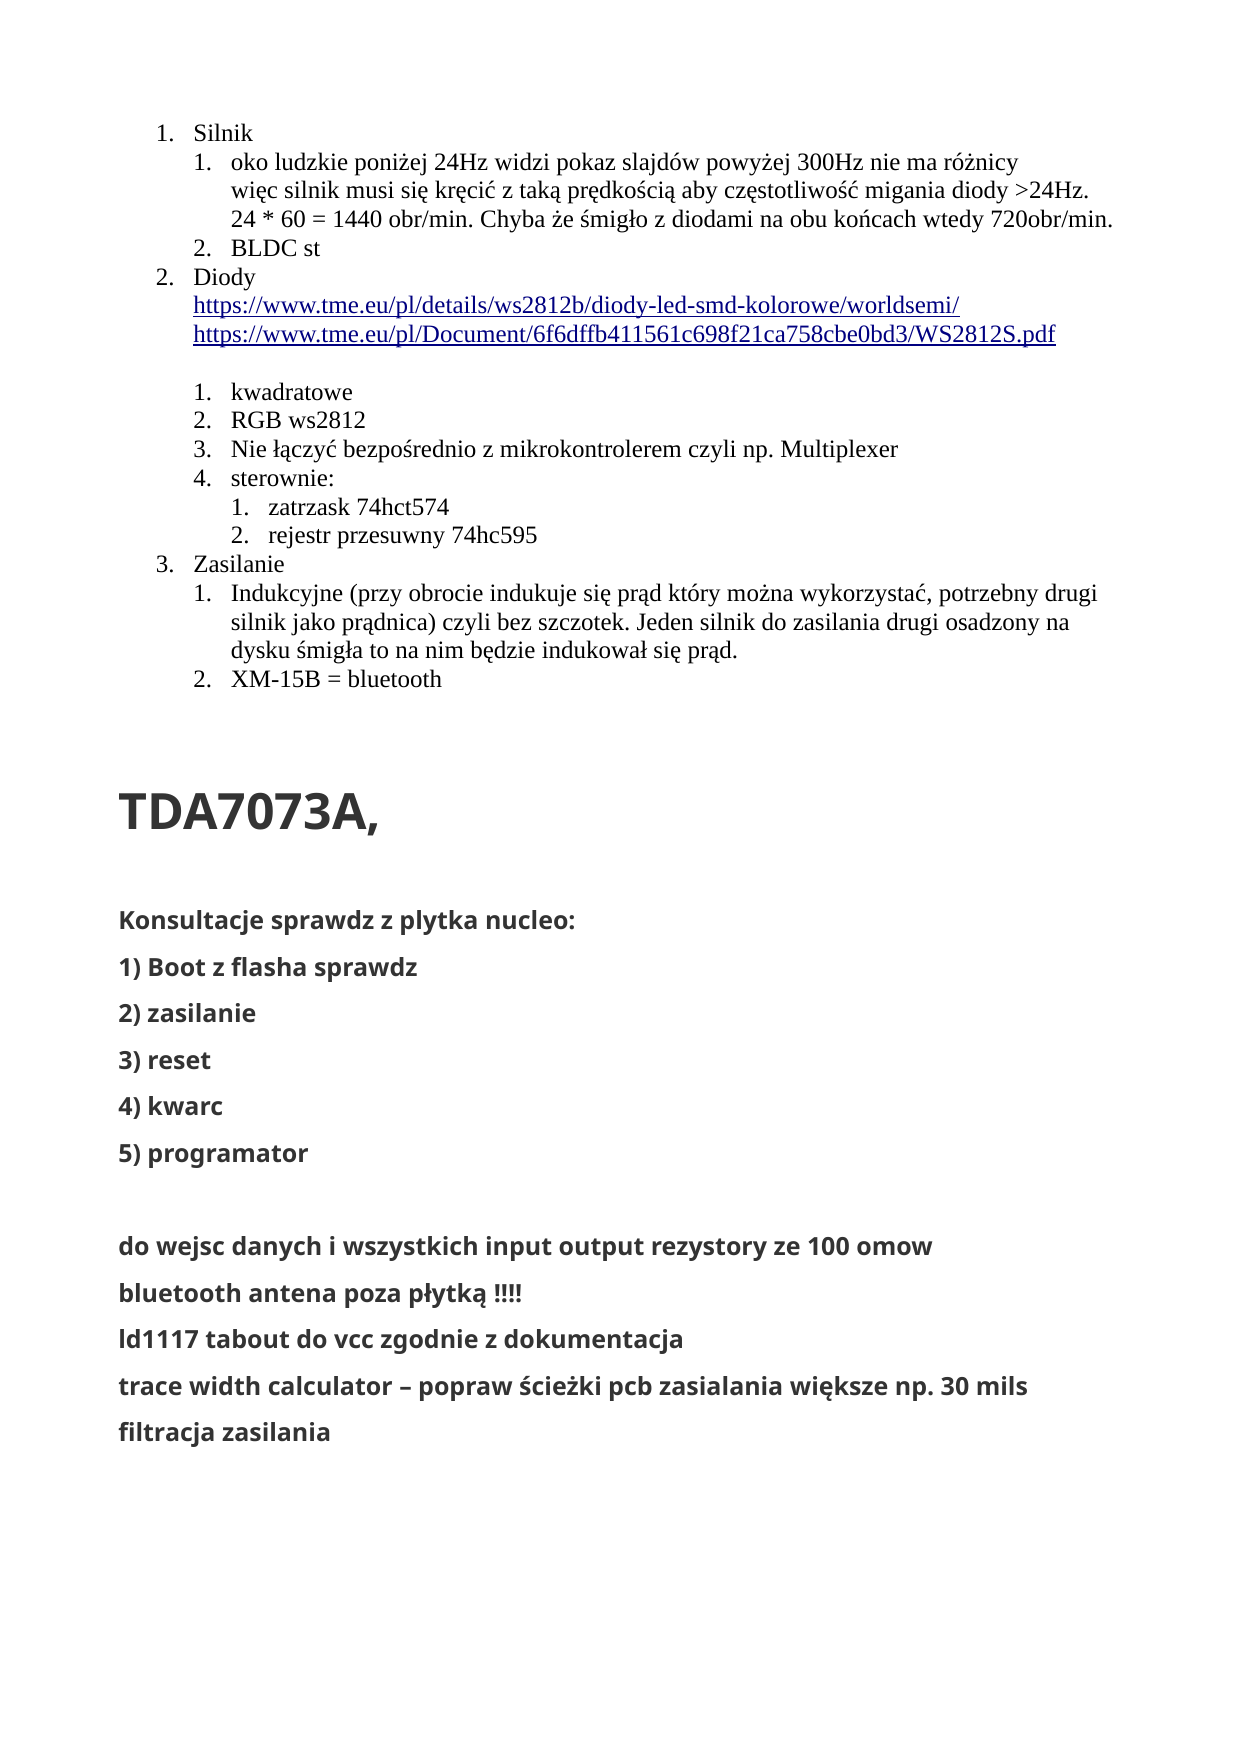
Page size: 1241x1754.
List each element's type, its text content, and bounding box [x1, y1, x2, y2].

list Indukcyjne (przy obrocie indukuje się prąd który można wykorzystać, potrzebny drugi silnik jako prądnica) czyli bez szczotek. Jeden silnik do zasilania drugi osadzony na dysku śmigła to na nim będzie indukował się prąd. [193, 578, 1122, 664]
list sterownie: [193, 463, 1122, 492]
text 5) programator [118, 1136, 1122, 1170]
text ld1117 tabout do vcc zgodnie z dokumentacja [118, 1322, 1122, 1356]
list Zasilanie [156, 549, 1122, 578]
list Diody https://www.tme.eu/pl/details/ws2812b/diody-led-smd-kolorowe/worldsemi/ https://www.tme.eu/pl/Document/6f6dffb411561c698f21ca758cbe0bd3/WS2812S.pdf [156, 262, 1122, 377]
list kwadratowe [193, 377, 1122, 406]
text filtracja zasilania [118, 1415, 1122, 1449]
text 1) Boot z flasha sprawdz [118, 949, 1122, 983]
text 4) kwarc [118, 1089, 1122, 1123]
text bluetooth antena poza płytką !!!! [118, 1275, 1122, 1309]
text trace width calculator – popraw ścieżki pcb zasialania większe np. 30 mils [118, 1368, 1122, 1402]
list RGB ws2812 [193, 406, 1122, 434]
list zatrzask 74hct574 [231, 492, 1122, 521]
list oko ludzkie poniżej 24Hz widzi pokaz slajdów powyżej 300Hz nie ma różnicy więc silnik musi się kręcić z taką prędkością aby częstotliwość migania diody >24Hz. 24 * 60 = 1440 obr/min. Chyba że śmigło z diodami na obu końcach wtedy 720obr/min. [193, 147, 1122, 233]
list rejestr przesuwny 74hc595 [231, 521, 1122, 549]
text 3) reset [118, 1042, 1122, 1077]
list Nie łączyć bezpośrednio z mikrokontrolerem czyli np. Multiplexer [193, 434, 1122, 463]
text 2) zasilanie [118, 996, 1122, 1030]
list BLDC st [193, 233, 1122, 262]
subtitle TDA7073A, [118, 776, 1122, 844]
list Silnik [156, 118, 1122, 147]
text Konsultacje sprawdz z plytka nucleo: [118, 903, 1122, 937]
list XM-15B = bluetooth [193, 664, 1122, 693]
text do wejsc danych i wszystkich input output rezystory ze 100 omow [118, 1229, 1122, 1263]
